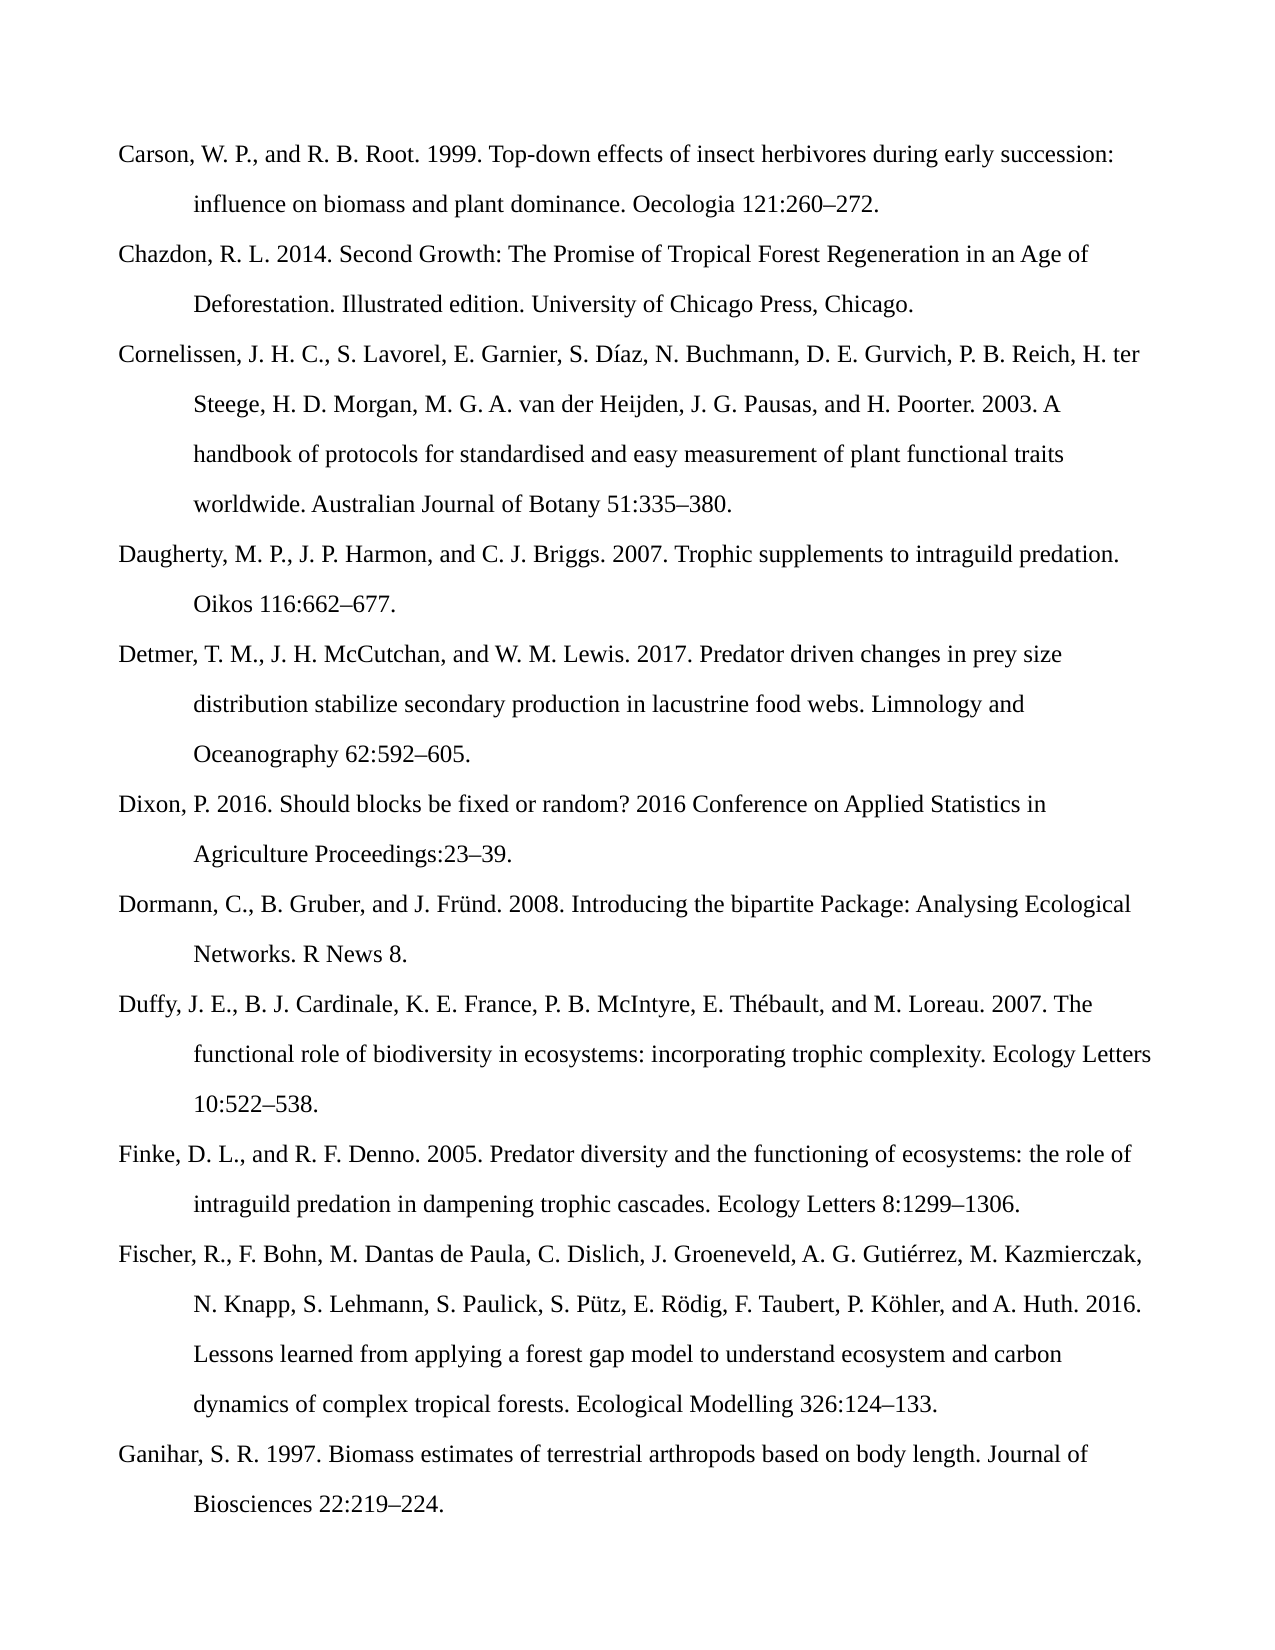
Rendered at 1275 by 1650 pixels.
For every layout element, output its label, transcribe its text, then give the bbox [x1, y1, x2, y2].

text Dixon, P. 2016. Should blocks be fixed or random? 2016 Conference on Applied Statistics in Agriculture Proceedings:23–39. [118, 768, 1157, 868]
text Detmer, T. M., J. H. McCutchan, and W. M. Lewis. 2017. Predator driven changes in prey size distribution stabilize secondary production in lacustrine food webs. Limnology and Oceanography 62:592–605. [118, 618, 1157, 768]
text Ganihar, S. R. 1997. Biomass estimates of terrestrial arthropods based on body length. Journal of Biosciences 22:219–224. [118, 1418, 1157, 1518]
text Chazdon, R. L. 2014. Second Growth: The Promise of Tropical Forest Regeneration in an Age of Deforestation. Illustrated edition. University of Chicago Press, Chicago. [118, 218, 1157, 318]
text Duffy, J. E., B. J. Cardinale, K. E. France, P. B. McIntyre, E. Thébault, and M. Loreau. 2007. The functional role of biodiversity in ecosystems: incorporating trophic complexity. Ecology Letters 10:522–538. [118, 968, 1157, 1118]
text Daugherty, M. P., J. P. Harmon, and C. J. Briggs. 2007. Trophic supplements to intraguild predation. Oikos 116:662–677. [118, 518, 1157, 618]
text Fischer, R., F. Bohn, M. Dantas de Paula, C. Dislich, J. Groeneveld, A. G. Gutiérrez, M. Kazmierczak, N. Knapp, S. Lehmann, S. Paulick, S. Pütz, E. Rödig, F. Taubert, P. Köhler, and A. Huth. 2016. Lessons learned from applying a forest gap model to understand ecosystem and carbon dynamics of complex tropical forests. Ecological Modelling 326:124–133. [118, 1218, 1157, 1418]
text Carson, W. P., and R. B. Root. 1999. Top-down effects of insect herbivores during early succession: influence on biomass and plant dominance. Oecologia 121:260–272. [118, 118, 1157, 218]
text Cornelissen, J. H. C., S. Lavorel, E. Garnier, S. Díaz, N. Buchmann, D. E. Gurvich, P. B. Reich, H. ter Steege, H. D. Morgan, M. G. A. van der Heijden, J. G. Pausas, and H. Poorter. 2003. A handbook of protocols for standardised and easy measurement of plant functional traits worldwide. Australian Journal of Botany 51:335–380. [118, 318, 1157, 518]
text Dormann, C., B. Gruber, and J. Fründ. 2008. Introducing the bipartite Package: Analysing Ecological Networks. R News 8. [118, 868, 1157, 968]
text Finke, D. L., and R. F. Denno. 2005. Predator diversity and the functioning of ecosystems: the role of intraguild predation in dampening trophic cascades. Ecology Letters 8:1299–1306. [118, 1118, 1157, 1218]
